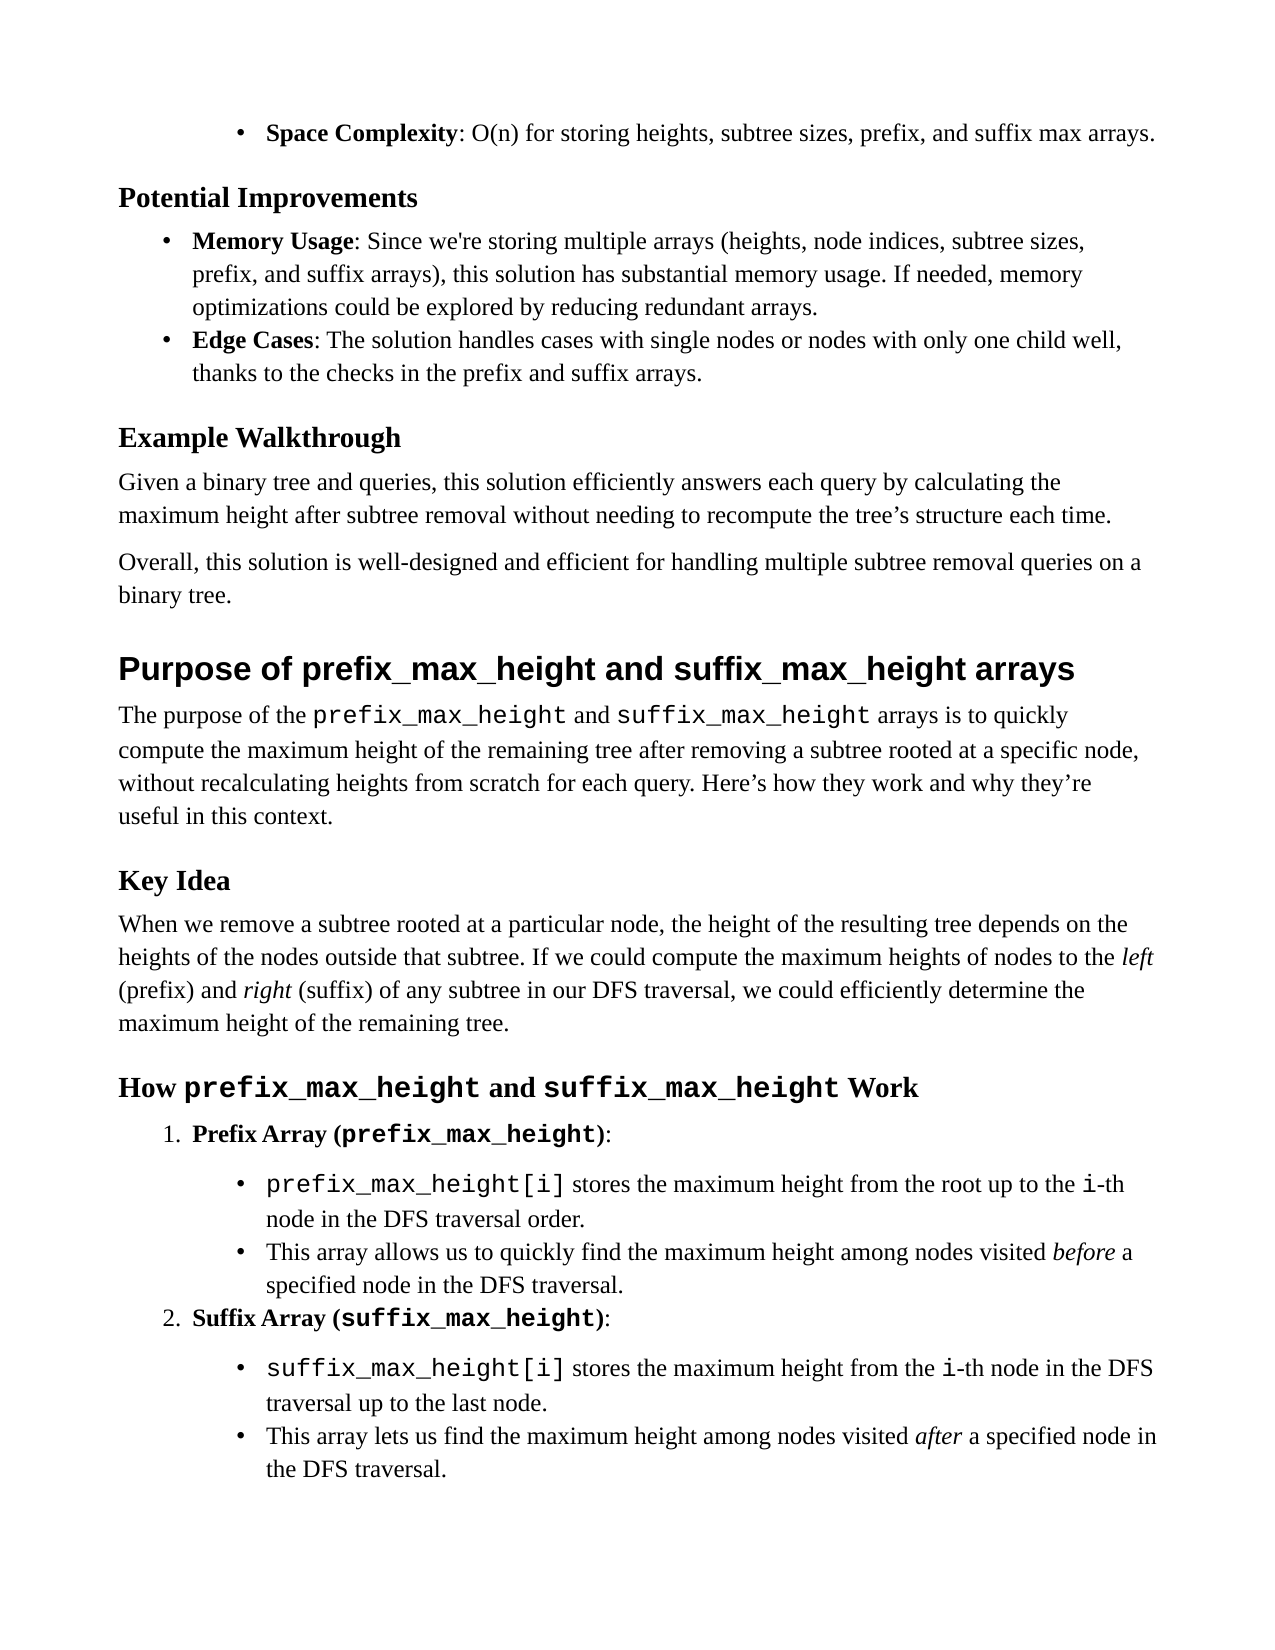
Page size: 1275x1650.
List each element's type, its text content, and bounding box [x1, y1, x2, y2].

text The purpose of the prefix_max_height and suffix_max_height arrays is to quickly compute the maximum height of the remaining tree after removing a subtree rooted at a specific node, without recalculating heights from scratch for each query. Here’s how they work and why they’re useful in this context. [118, 700, 1157, 829]
text Overall, this solution is well-designed and efficient for handling multiple subtree removal queries on a binary tree. [118, 547, 1157, 609]
list This array allows us to quickly find the maximum height among nodes visited before a specified node in the DFS traversal. [236, 1237, 1157, 1299]
subtitle Potential Improvements [118, 180, 1157, 214]
list suffix_max_height[i] stores the maximum height from the i-th node in the DFS traversal up to the last node. [236, 1353, 1157, 1417]
subtitle Purpose of prefix_max_height and suffix_max_height arrays [118, 649, 1157, 687]
list Space Complexity: O(n) for storing heights, subtree sizes, prefix, and suffix max arrays. [236, 118, 1157, 147]
list Memory Usage: Since we're storing multiple arrays (heights, node indices, subtree sizes, prefix, and suffix arrays), this solution has substantial memory usage. If needed, memory optimizations could be explored by reducing redundant arrays. [162, 226, 1157, 321]
subtitle Key Idea [118, 863, 1157, 897]
list Prefix Array (prefix_max_height): [162, 1119, 1157, 1150]
list Suffix Array (suffix_max_height): [162, 1303, 1157, 1334]
text Given a binary tree and queries, this solution efficiently answers each query by calculating the maximum height after subtree removal without needing to recompute the tree’s structure each time. [118, 467, 1157, 528]
list prefix_max_height[i] stores the maximum height from the root up to the i-th node in the DFS traversal order. [236, 1169, 1157, 1233]
subtitle How prefix_max_height and suffix_max_height Work [118, 1070, 1157, 1106]
list This array lets us find the maximum height among nodes visited after a specified node in the DFS traversal. [236, 1421, 1157, 1483]
list Edge Cases: The solution handles cases with single nodes or nodes with only one child well, thanks to the checks in the prefix and suffix arrays. [162, 325, 1157, 387]
subtitle Example Walkthrough [118, 421, 1157, 454]
text When we remove a subtree rooted at a particular node, the height of the resulting tree depends on the heights of the nodes outside that subtree. If we could compute the maximum heights of nodes to the left (prefix) and right (suffix) of any subtree in our DFS traversal, we could efficiently determine the maximum height of the remaining tree. [118, 909, 1157, 1037]
